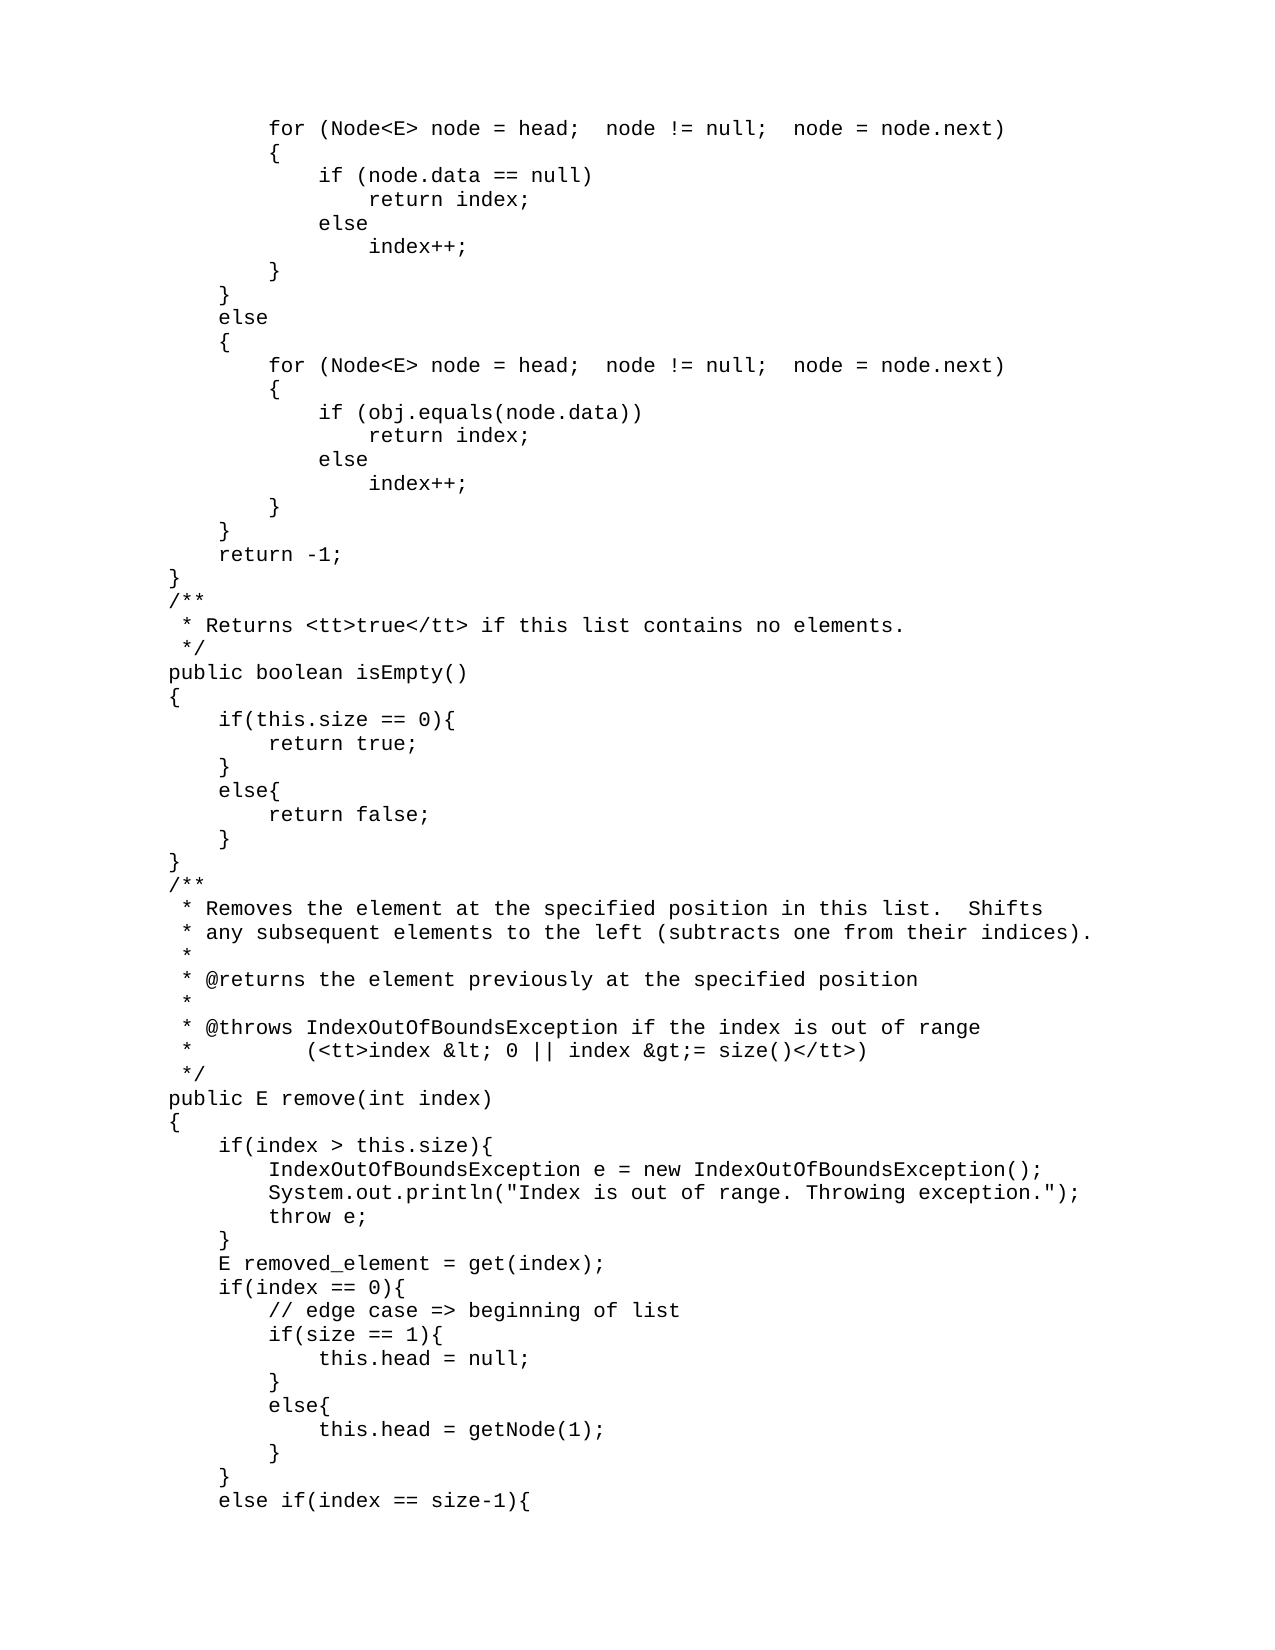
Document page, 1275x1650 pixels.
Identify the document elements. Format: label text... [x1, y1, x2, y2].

text { [118, 378, 1157, 402]
text index++; [118, 473, 1157, 496]
text else{ [118, 1395, 1157, 1419]
text /** [118, 875, 1157, 898]
text } [118, 1466, 1157, 1489]
text this.head = getNode(1); [118, 1419, 1157, 1442]
text } [118, 1229, 1157, 1253]
text { [118, 1111, 1157, 1135]
text return true; [118, 733, 1157, 757]
text { [118, 686, 1157, 709]
text else{ [118, 780, 1157, 804]
text } [118, 260, 1157, 284]
text if(size == 1){ [118, 1324, 1157, 1348]
text * Removes the element at the specified position in this list. Shifts [118, 898, 1157, 922]
text if(this.size == 0){ [118, 709, 1157, 733]
text } [118, 1442, 1157, 1466]
text */ [118, 638, 1157, 662]
text } [118, 496, 1157, 520]
text * Returns <tt>true</tt> if this list contains no elements. [118, 615, 1157, 638]
text for (Node<E> node = head; node != null; node = node.next) [118, 354, 1157, 378]
text return false; [118, 804, 1157, 827]
text } [118, 757, 1157, 780]
text else [118, 213, 1157, 236]
text public boolean isEmpty() [118, 662, 1157, 686]
text else [118, 307, 1157, 331]
text // edge case => beginning of list [118, 1300, 1157, 1324]
text * [118, 993, 1157, 1017]
text } [118, 1371, 1157, 1395]
text } [118, 851, 1157, 875]
text } [118, 827, 1157, 851]
text this.head = null; [118, 1348, 1157, 1371]
text * any subsequent elements to the left (subtracts one from their indices). [118, 922, 1157, 946]
text * [118, 946, 1157, 969]
text } [118, 567, 1157, 591]
text public E remove(int index) [118, 1088, 1157, 1111]
text * @returns the element previously at the specified position [118, 969, 1157, 993]
text } [118, 284, 1157, 307]
text if (node.data == null) [118, 165, 1157, 189]
text index++; [118, 236, 1157, 260]
text } [118, 520, 1157, 544]
text else [118, 449, 1157, 473]
text /** [118, 591, 1157, 615]
text * @throws IndexOutOfBoundsException if the index is out of range [118, 1017, 1157, 1040]
text System.out.println("Index is out of range. Throwing exception."); [118, 1182, 1157, 1206]
text if(index > this.size){ [118, 1135, 1157, 1158]
text { [118, 331, 1157, 354]
text throw e; [118, 1206, 1157, 1229]
text else if(index == size-1){ [118, 1489, 1157, 1513]
text IndexOutOfBoundsException e = new IndexOutOfBoundsException(); [118, 1158, 1157, 1182]
text if(index == 0){ [118, 1277, 1157, 1300]
text * (<tt>index &lt; 0 || index &gt;= size()</tt>) [118, 1040, 1157, 1064]
text */ [118, 1064, 1157, 1088]
text { [118, 142, 1157, 165]
text return -1; [118, 544, 1157, 567]
text E removed_element = get(index); [118, 1253, 1157, 1277]
text return index; [118, 426, 1157, 449]
text if (obj.equals(node.data)) [118, 402, 1157, 426]
text for (Node<E> node = head; node != null; node = node.next) [118, 118, 1157, 142]
text return index; [118, 189, 1157, 213]
